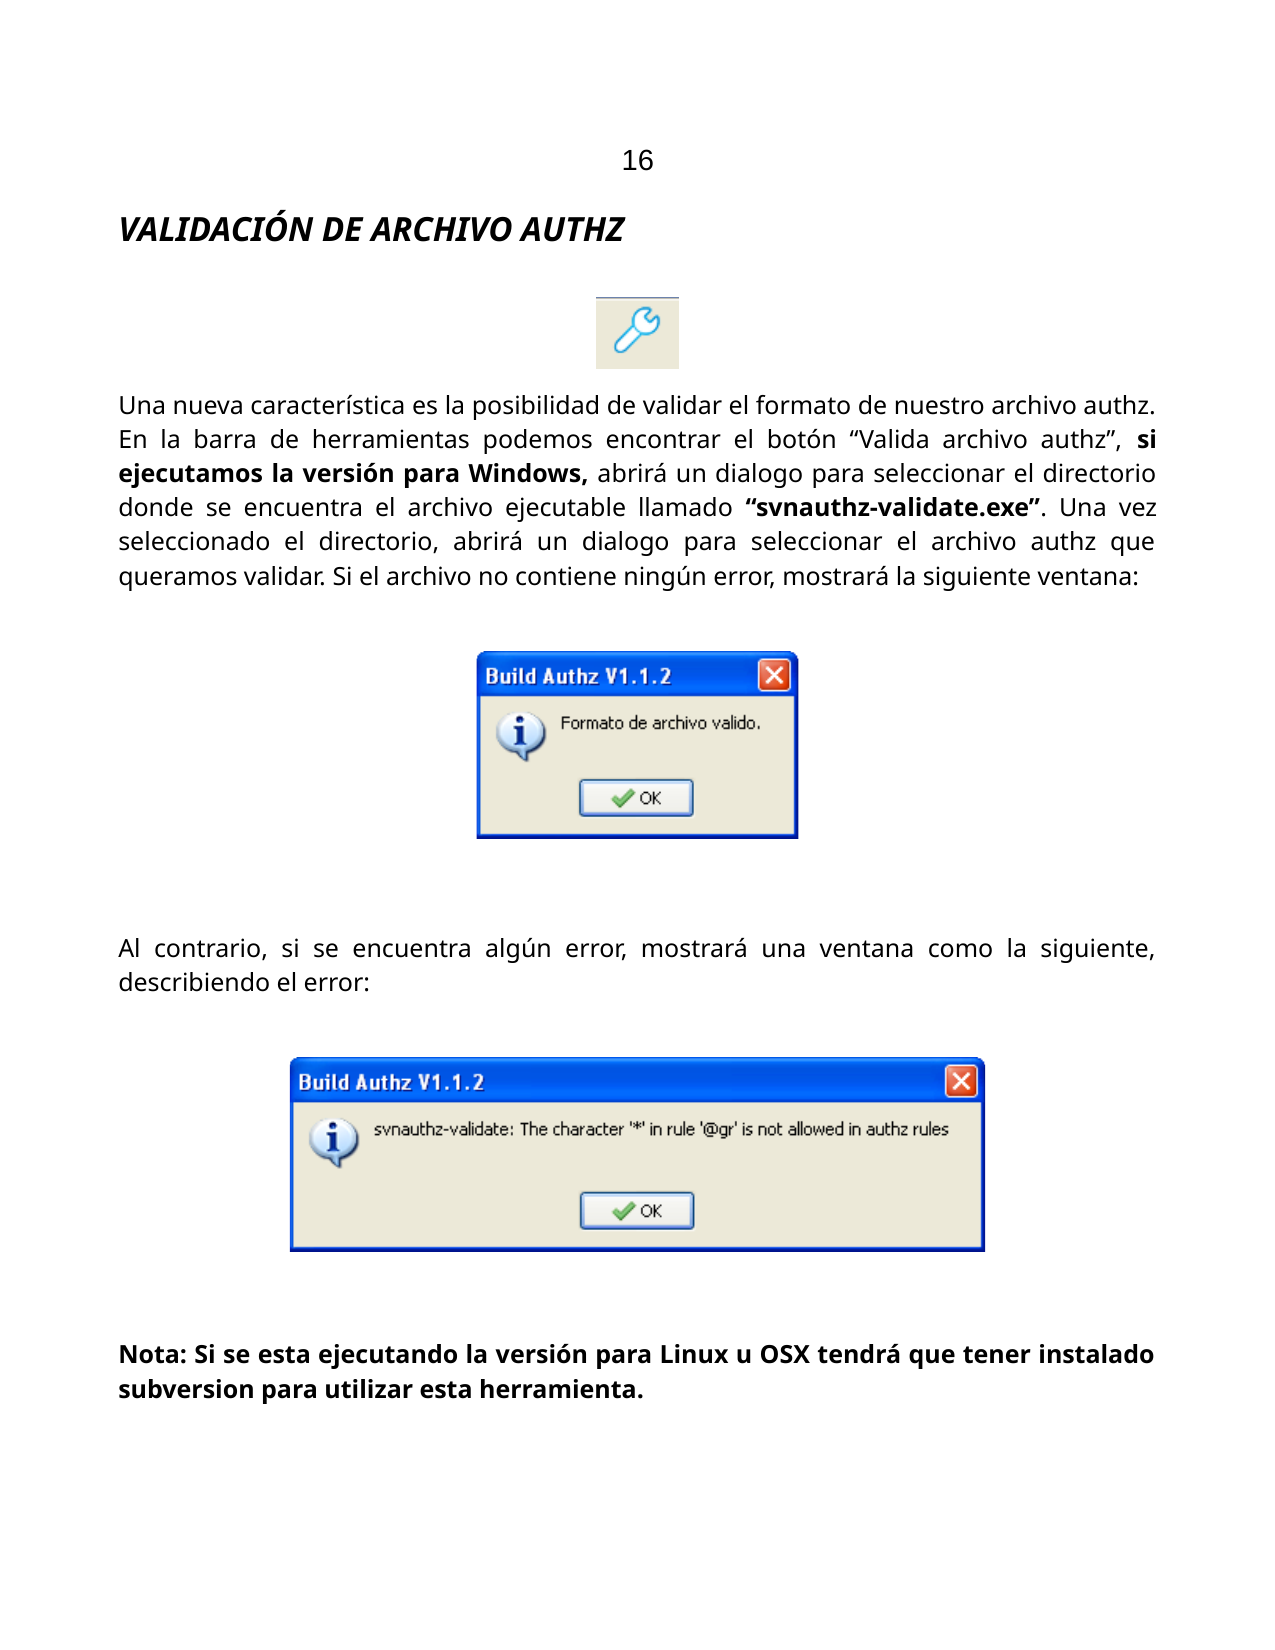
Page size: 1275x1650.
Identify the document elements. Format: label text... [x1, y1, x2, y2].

subtitle VALIDACIÓN DE ARCHIVO AUTHZ [118, 206, 1157, 252]
picture [289, 1057, 986, 1252]
text Nota: Si se esta ejecutando la versión para Linux u OSX tendrá que tener instalado subversion para utilizar esta herramienta. [118, 1337, 1157, 1405]
text Una nueva característica es la posibilidad de validar el formato de nuestro archivo authz. En la barra de herramientas podemos encontrar el botón “Valida archivo authz”, si ejecutamos la versión para Windows, abrirá un dialogo para seleccionar el directorio donde se encuentra el archivo ejecutable llamado “svnauthz-validate.exe”. Una vez seleccionado el directorio, abrirá un dialogo para seleccionar el archivo authz que queramos validar. Si el archivo no contiene ningún error, mostrará la siguiente ventana: [118, 388, 1157, 592]
picture [596, 297, 679, 369]
picture [476, 651, 799, 839]
text Al contrario, si se encuentra algún error, mostrará una ventana como la siguiente, describiendo el error: [118, 931, 1157, 999]
